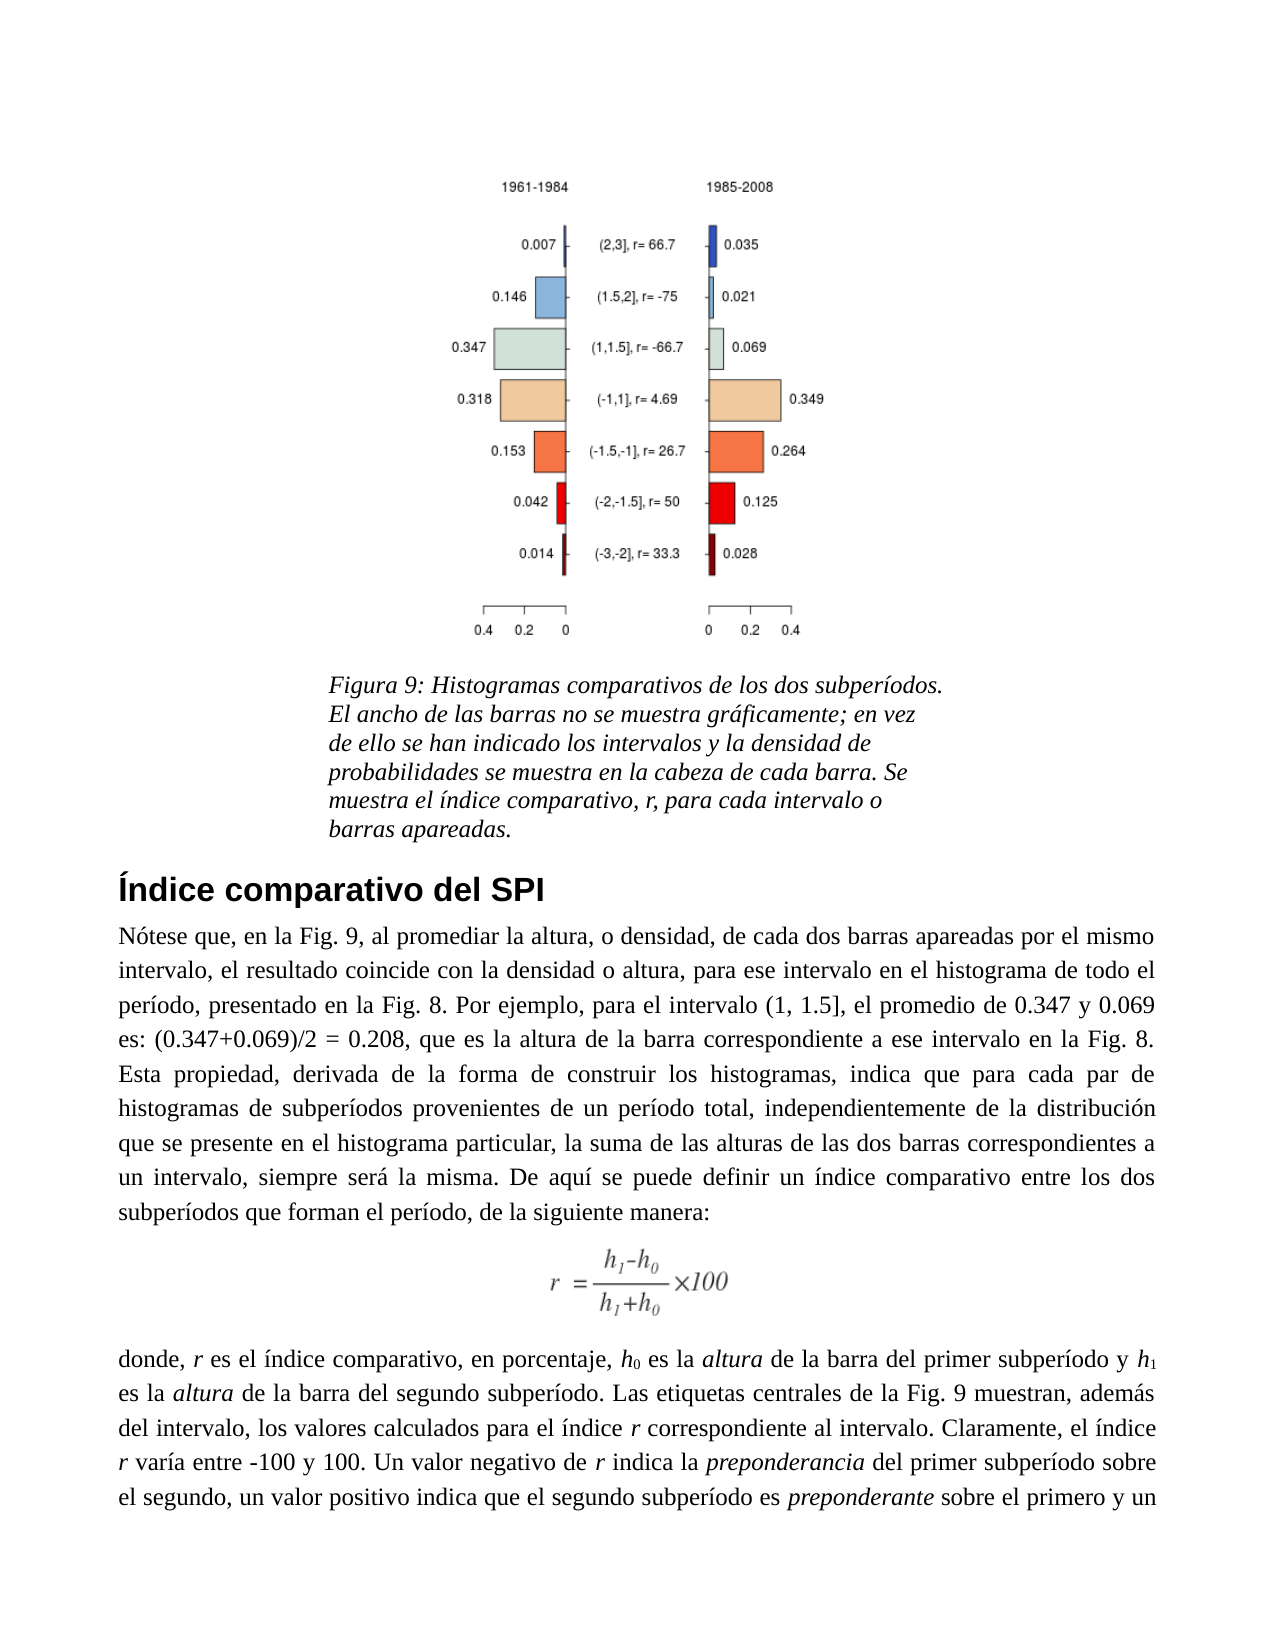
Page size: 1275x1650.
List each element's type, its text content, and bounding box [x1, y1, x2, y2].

text Figura 9: Histogramas comparativos de los dos subperíodos. El ancho de las barras no se muestra gráficamente; en vez de ello se han indicado los intervalos y la densidad de probabilidades se muestra en la cabeza de cada barra. Se muestra el índice comparativo, r, para cada intervalo o barras apareadas. [328, 671, 947, 843]
text Nótese que, en la Fig. 9, al promediar la altura, o densidad, de cada dos barras apareadas por el mismo intervalo, el resultado coincide con la densidad o altura, para ese intervalo en el histograma de todo el período, presentado en la Fig. 8. Por ejemplo, para el intervalo (1, 1.5], el promedio de 0.347 y 0.069 es: (0.347+0.069)/2 = 0.208, que es la altura de la barra correspondiente a ese intervalo en la Fig. 8. Esta propiedad, derivada de la forma de construir los histogramas, indica que para cada par de histogramas de subperíodos provenientes de un período total, independientemente de la distribución que se presente en el histograma particular, la suma de las alturas de las dos barras correspondientes a un intervalo, siempre será la misma. De aquí se puede definir un índice comparativo entre los dos subperíodos que forman el período, de la siguiente manera: [118, 921, 1157, 1225]
text donde, r es el índice comparativo, en porcentaje, h0 es la altura de la barra del primer subperíodo y h1 es la altura de la barra del segundo subperíodo. Las etiquetas centrales de la Fig. 9 muestran, además del intervalo, los valores calculados para el índice r correspondiente al intervalo. Claramente, el índice r varía entre -100 y 100. Un valor negativo de r indica la preponderancia del primer subperíodo sobre el segundo, un valor positivo indica que el segundo subperíodo es preponderante sobre el primero y un [118, 1344, 1157, 1511]
picture [328, 130, 947, 671]
picture [544, 1245, 732, 1323]
subtitle Índice comparativo del SPI [118, 870, 1157, 908]
